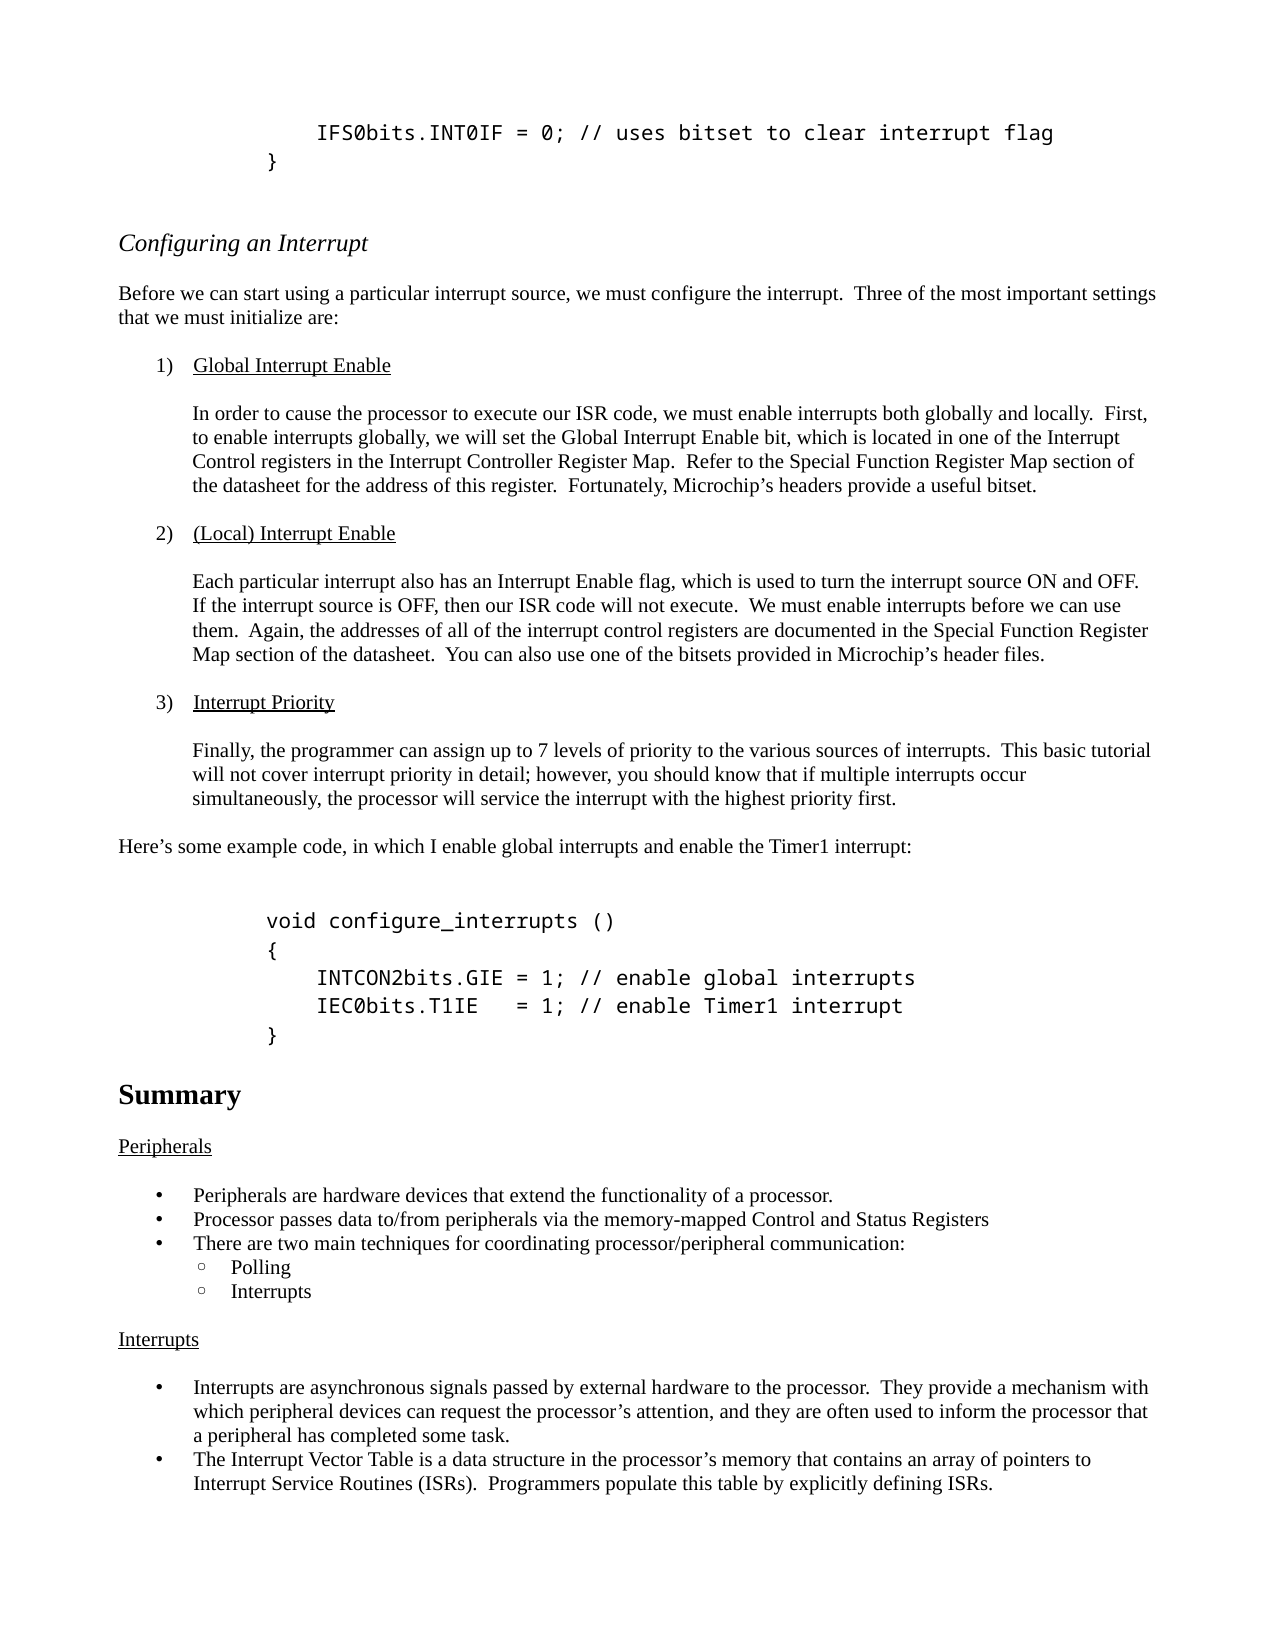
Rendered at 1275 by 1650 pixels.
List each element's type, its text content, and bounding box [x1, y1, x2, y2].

text Before we can start using a particular interrupt source, we must configure the interrupt. Three of the most important settings that we must initialize are: [118, 281, 1157, 329]
list Peripherals are hardware devices that extend the functionality of a processor. [156, 1183, 1157, 1207]
text void configure_interrupts () [266, 906, 1157, 935]
list Interrupt Priority [156, 690, 1157, 714]
text } [266, 147, 1157, 175]
text Peripherals [118, 1134, 1157, 1158]
list Polling [193, 1255, 1157, 1279]
text } [266, 1020, 1157, 1048]
list Interrupts are asynchronous signals passed by external hardware to the processor. They provide a mechanism with which peripheral devices can request the processor’s attention, and they are often used to inform the processor that a peripheral has completed some task. [156, 1375, 1157, 1447]
list Processor passes data to/from peripherals via the memory-mapped Control and Status Registers [156, 1207, 1157, 1231]
text Summary [118, 1077, 1157, 1110]
text Interrupts [118, 1327, 1157, 1351]
text Each particular interrupt also has an Interrupt Enable flag, which is used to turn the interrupt source ON and OFF. If the interrupt source is OFF, then our ISR code will not execute. We must enable interrupts before we can use them. Again, the addresses of all of the interrupt control registers are documented in the Special Function Register Map section of the datasheet. You can also use one of the bitsets provided in Microchip’s header files. [192, 569, 1157, 666]
text IFS0bits.INT0IF = 0; // uses bitset to clear interrupt flag [266, 118, 1157, 147]
text IEC0bits.T1IE = 1; // enable Timer1 interrupt [266, 992, 1157, 1020]
list Interrupts [193, 1279, 1157, 1303]
text INTCON2bits.GIE = 1; // enable global interrupts [266, 963, 1157, 992]
text Finally, the programmer can assign up to 7 levels of priority to the various sources of interrupts. This basic tutorial will not cover interrupt priority in detail; however, you should know that if multiple interrupts occur simultaneously, the processor will service the interrupt with the highest priority first. [192, 738, 1157, 810]
text Here’s some example code, in which I enable global interrupts and enable the Timer1 interrupt: [118, 834, 1157, 858]
list There are two main techniques for coordinating processor/peripheral communication: [156, 1231, 1157, 1255]
text Configuring an Interrupt [118, 228, 1157, 257]
list Global Interrupt Enable [156, 353, 1157, 377]
text { [266, 935, 1157, 963]
text In order to cause the processor to execute our ISR code, we must enable interrupts both globally and locally. First, to enable interrupts globally, we will set the Global Interrupt Enable bit, which is located in one of the Interrupt Control registers in the Interrupt Controller Register Map. Refer to the Special Function Register Map section of the datasheet for the address of this register. Fortunately, Microchip’s headers provide a useful bitset. [192, 401, 1157, 497]
list (Local) Interrupt Enable [156, 521, 1157, 545]
list The Interrupt Vector Table is a data structure in the processor’s memory that contains an array of pointers to Interrupt Service Routines (ISRs). Programmers populate this table by explicitly defining ISRs. [156, 1447, 1157, 1495]
